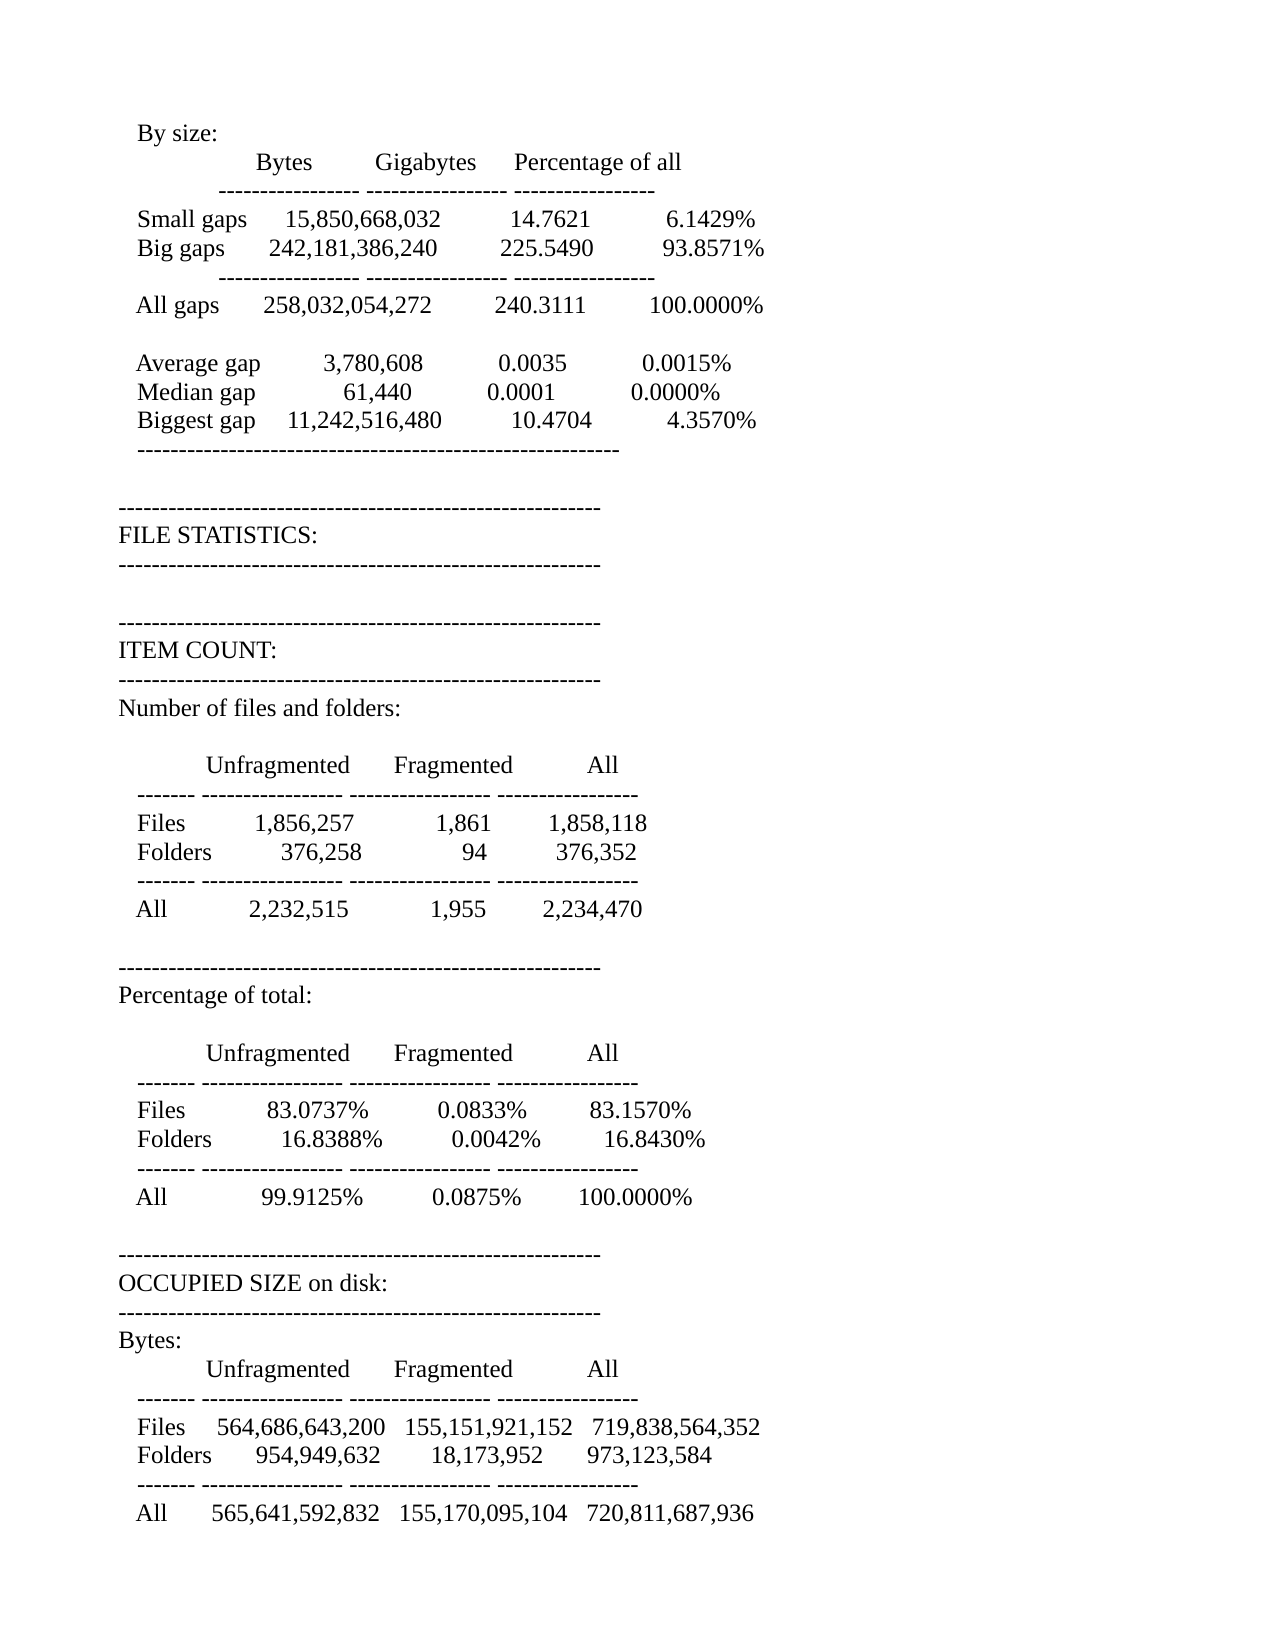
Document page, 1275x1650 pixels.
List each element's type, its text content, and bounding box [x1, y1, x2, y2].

text ------- ----------------- ----------------- ----------------- [118, 1469, 1157, 1498]
text Average gap 3,780,608 0.0035 0.0015% [118, 348, 1157, 377]
text Small gaps 15,850,668,032 14.7621 6.1429% [118, 204, 1157, 233]
text Folders 376,258 94 376,352 [118, 837, 1157, 866]
text All gaps 258,032,054,272 240.3111 100.0000% [118, 291, 1157, 319]
text All 565,641,592,832 155,170,095,104 720,811,687,936 [118, 1498, 1157, 1527]
text ---------------------------------------------------------- [118, 434, 1157, 463]
text Median gap 61,440 0.0001 0.0000% [118, 377, 1157, 406]
text ---------------------------------------------------------- [118, 952, 1157, 981]
text ------- ----------------- ----------------- ----------------- [118, 779, 1157, 808]
text Bytes: [118, 1326, 1157, 1354]
text Biggest gap 11,242,516,480 10.4704 4.3570% [118, 406, 1157, 434]
text ------- ----------------- ----------------- ----------------- [118, 866, 1157, 894]
text ---------------------------------------------------------- [118, 549, 1157, 578]
text Unfragmented Fragmented All [118, 751, 1157, 779]
text ----------------- ----------------- ----------------- [118, 176, 1157, 204]
text ---------------------------------------------------------- [118, 607, 1157, 636]
text OCCUPIED SIZE on disk: [118, 1268, 1157, 1297]
text By size: [118, 118, 1157, 147]
text FILE STATISTICS: [118, 521, 1157, 549]
text Percentage of total: [118, 981, 1157, 1009]
text Files 83.0737% 0.0833% 83.1570% [118, 1096, 1157, 1124]
text ------- ----------------- ----------------- ----------------- [118, 1383, 1157, 1412]
text All 2,232,515 1,955 2,234,470 [118, 894, 1157, 923]
text ------- ----------------- ----------------- ----------------- [118, 1153, 1157, 1182]
text Unfragmented Fragmented All [118, 1038, 1157, 1067]
text Folders 954,949,632 18,173,952 973,123,584 [118, 1441, 1157, 1469]
text Number of files and folders: [118, 693, 1157, 722]
text ---------------------------------------------------------- [118, 492, 1157, 521]
text Unfragmented Fragmented All [118, 1354, 1157, 1383]
text Files 1,856,257 1,861 1,858,118 [118, 808, 1157, 837]
text ---------------------------------------------------------- [118, 1239, 1157, 1268]
text Big gaps 242,181,386,240 225.5490 93.8571% [118, 233, 1157, 262]
text Folders 16.8388% 0.0042% 16.8430% [118, 1124, 1157, 1153]
text Files 564,686,643,200 155,151,921,152 719,838,564,352 [118, 1412, 1157, 1441]
text ------- ----------------- ----------------- ----------------- [118, 1067, 1157, 1096]
text ITEM COUNT: [118, 636, 1157, 664]
text ----------------- ----------------- ----------------- [118, 262, 1157, 291]
text ---------------------------------------------------------- [118, 664, 1157, 693]
text ---------------------------------------------------------- [118, 1297, 1157, 1326]
text All 99.9125% 0.0875% 100.0000% [118, 1182, 1157, 1211]
text Bytes Gigabytes Percentage of all [118, 147, 1157, 176]
